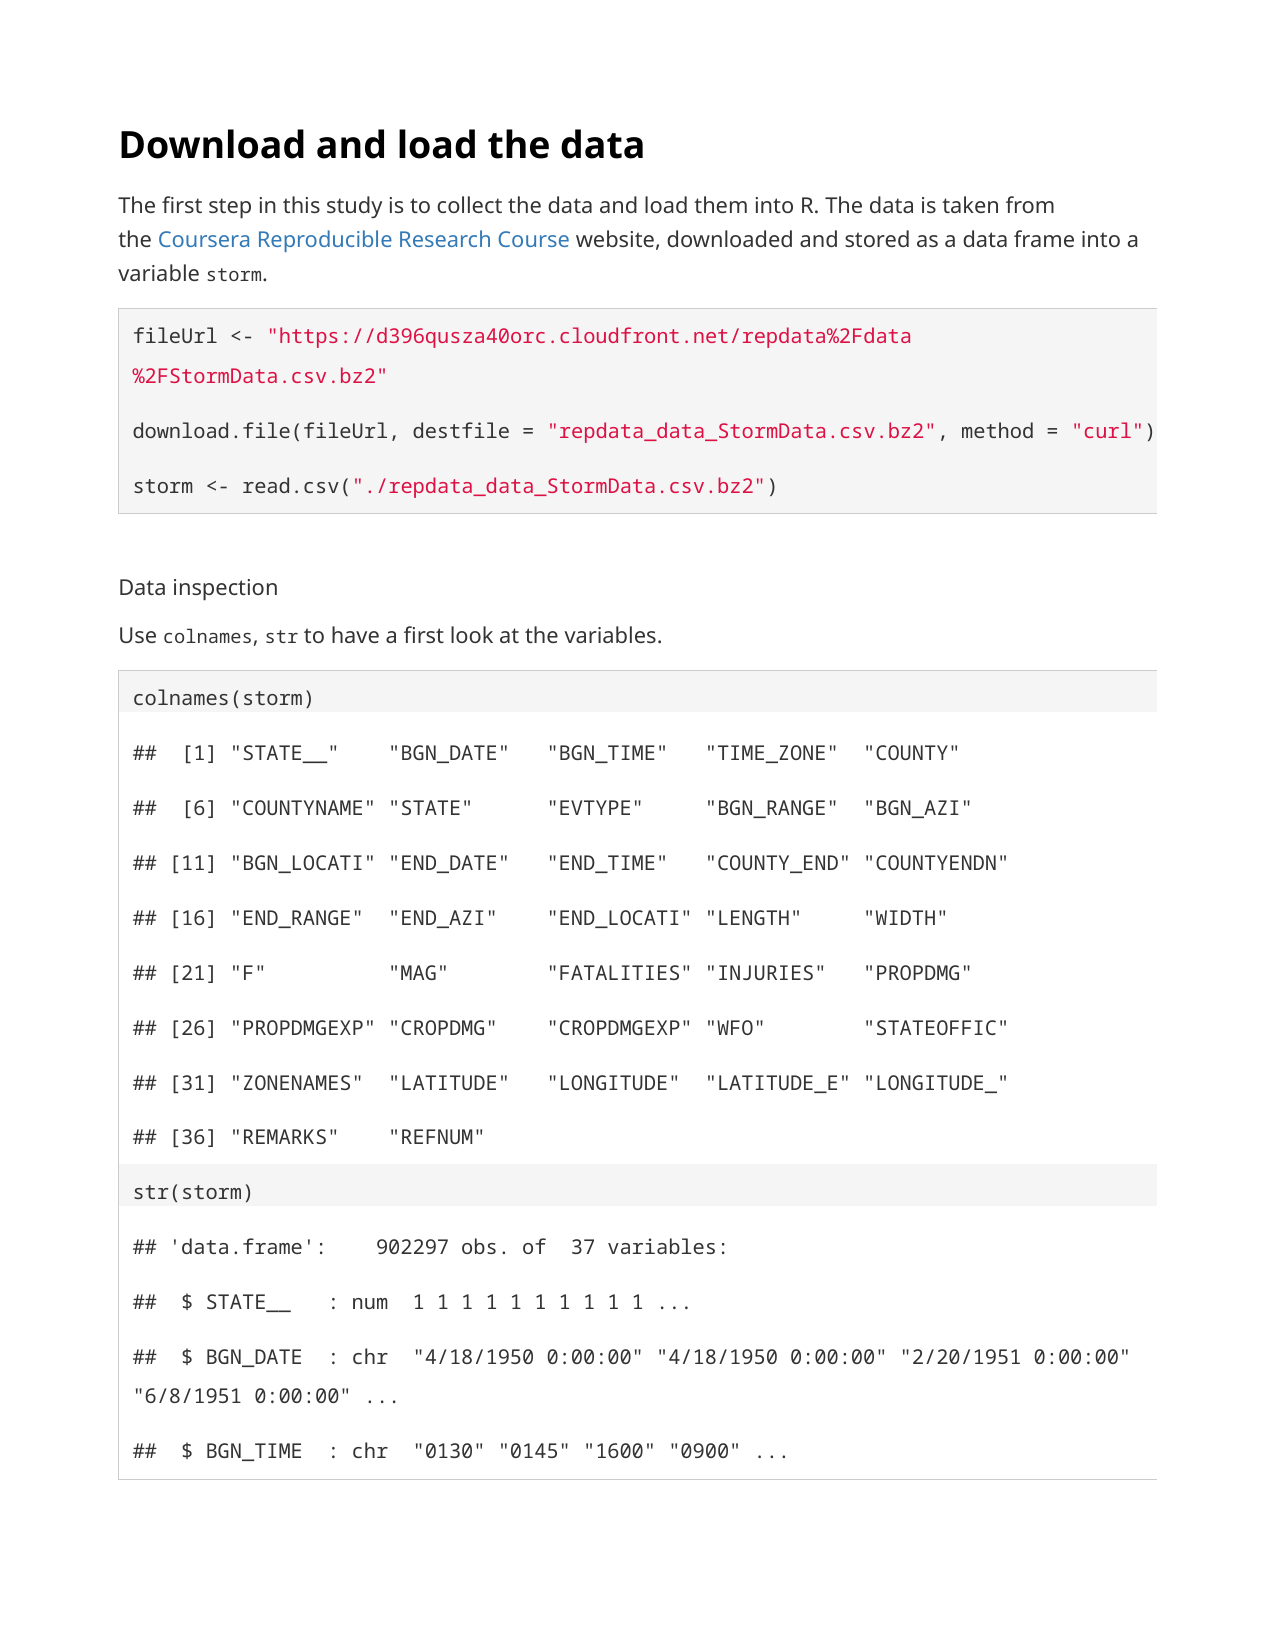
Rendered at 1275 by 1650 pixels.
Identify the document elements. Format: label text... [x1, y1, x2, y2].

text str(storm) [119, 1164, 1157, 1206]
text Use colnames, str to have a first look at the variables. [118, 620, 1157, 650]
text fileUrl <- "https://d396qusza40orc.cloudfront.net/repdata%2Fdata%2FStormData.csv.bz2" [119, 309, 1157, 389]
text ## $ BGN_TIME : chr "0130" "0145" "1600" "0900" ... [119, 1423, 1157, 1479]
text ## [21] "F" "MAG" "FATALITIES" "INJURIES" "PROPDMG" [119, 944, 1157, 986]
text The first step in this study is to collect the data and load them into R. The data is taken from the Coursera Reproducible Research Course website, downloaded and stored as a data frame into a variable storm. [118, 190, 1157, 288]
text ## [16] "END_RANGE" "END_AZI" "END_LOCATI" "LENGTH" "WIDTH" [119, 889, 1157, 931]
text ## [11] "BGN_LOCATI" "END_DATE" "END_TIME" "COUNTY_END" "COUNTYENDN" [119, 834, 1157, 876]
text ## [6] "COUNTYNAME" "STATE" "EVTYPE" "BGN_RANGE" "BGN_AZI" [119, 779, 1157, 821]
text ## 'data.frame': 902297 obs. of 37 variables: [119, 1219, 1157, 1261]
text ## $ STATE__ : num 1 1 1 1 1 1 1 1 1 1 ... [119, 1273, 1157, 1315]
text ## [31] "ZONENAMES" "LATITUDE" "LONGITUDE" "LATITUDE_E" "LONGITUDE_" [119, 1054, 1157, 1096]
text ## [1] "STATE__" "BGN_DATE" "BGN_TIME" "TIME_ZONE" "COUNTY" [119, 724, 1157, 766]
subtitle Download and load the data [118, 118, 1157, 169]
text colnames(storm) [119, 671, 1157, 712]
text ## $ BGN_DATE : chr "4/18/1950 0:00:00" "4/18/1950 0:00:00" "2/20/1951 0:00:00" "6/8/1951 0:00:00" ... [119, 1328, 1157, 1409]
text ## [26] "PROPDMGEXP" "CROPDMG" "CROPDMGEXP" "WFO" "STATEOFFIC" [119, 999, 1157, 1041]
text download.file(fileUrl, destfile = "repdata_data_StormData.csv.bz2", method = "curl") [119, 402, 1157, 444]
text storm <- read.csv("./repdata_data_StormData.csv.bz2") [119, 457, 1157, 513]
text ## [36] "REMARKS" "REFNUM" [119, 1109, 1157, 1151]
subtitle Data inspection [118, 572, 1157, 601]
